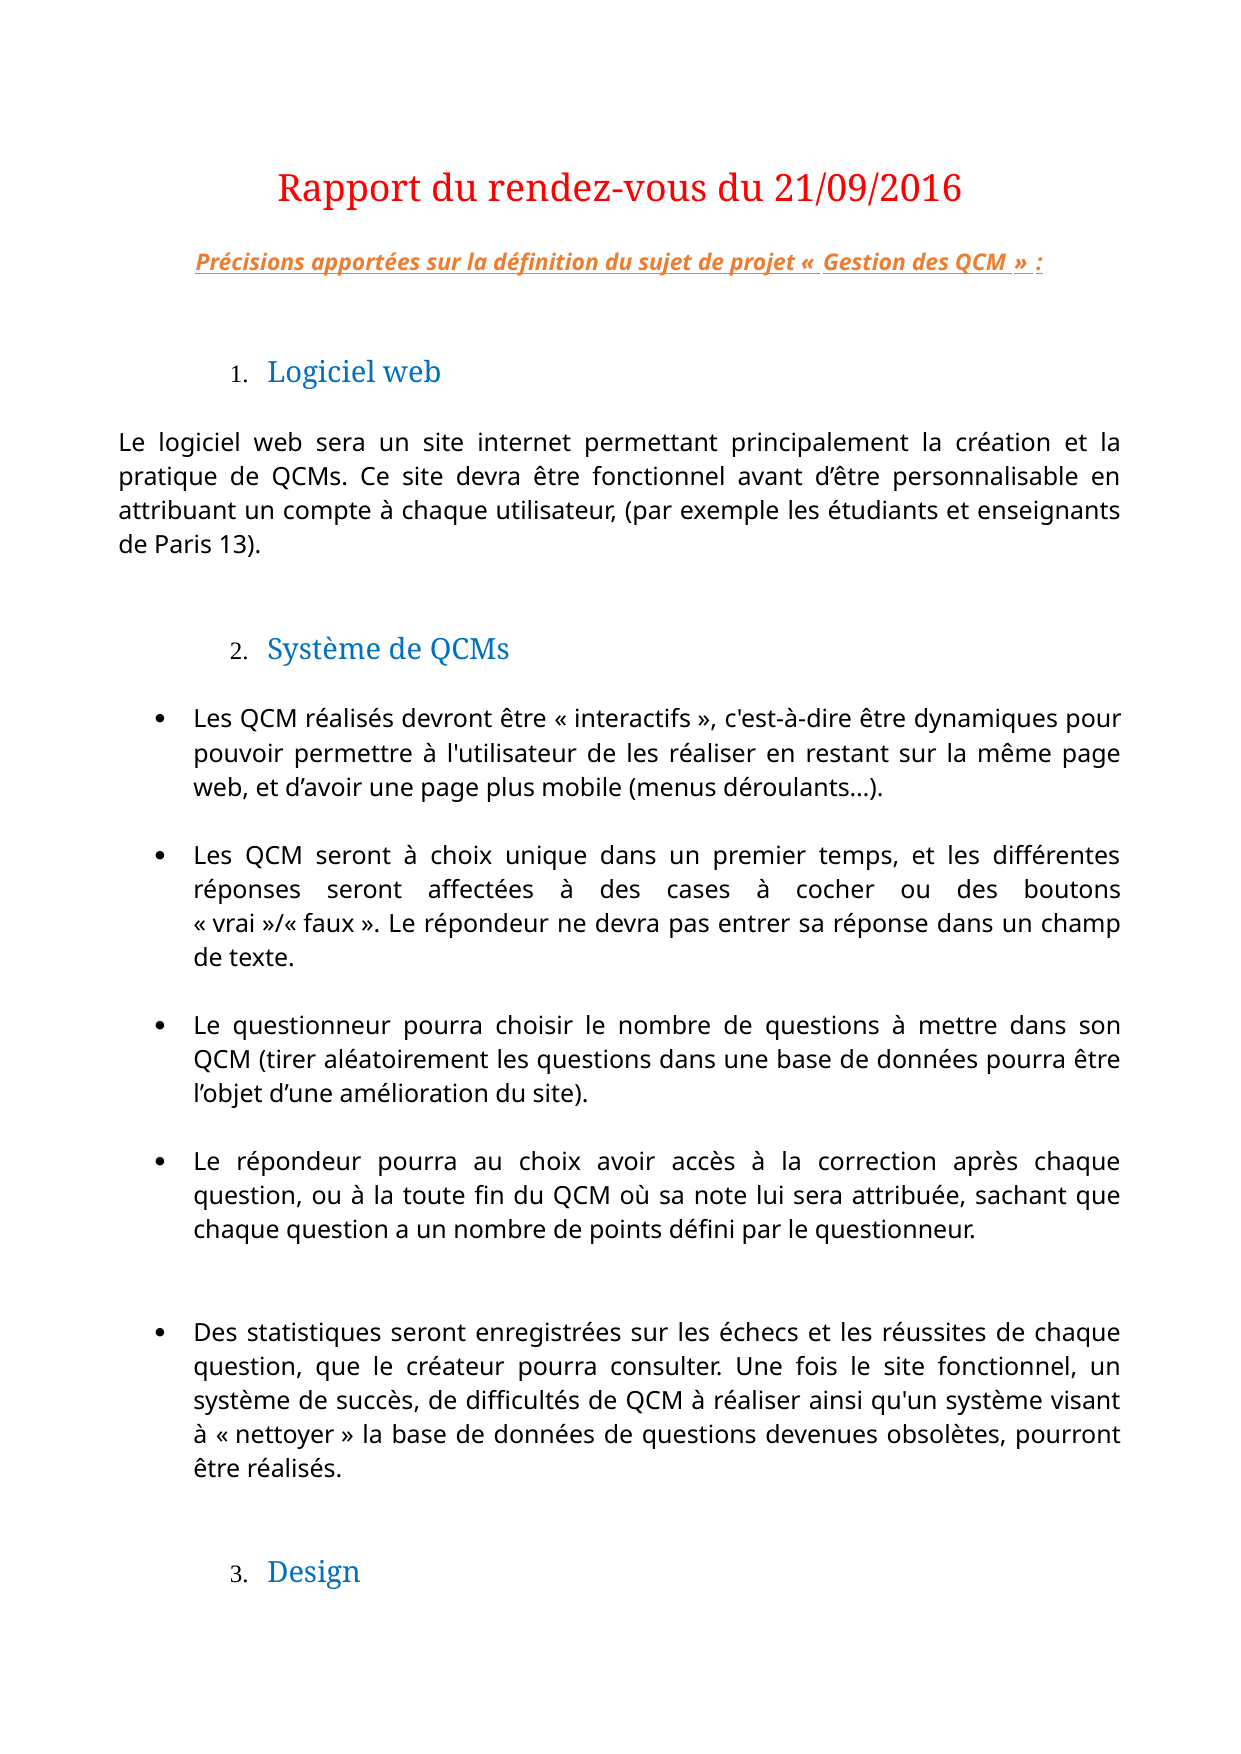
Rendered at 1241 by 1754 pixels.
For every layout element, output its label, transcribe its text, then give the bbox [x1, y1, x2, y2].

list Les QCM seront à choix unique dans un premier temps, et les différentes réponses seront affectées à des cases à cocher ou des boutons « vrai »/« faux ». Le répondeur ne devra pas entrer sa réponse dans un champ de texte. [156, 837, 1122, 974]
list Logiciel web [229, 351, 1122, 391]
list Le répondeur pourra au choix avoir accès à la correction après chaque question, ou à la toute fin du QCM où sa note lui sera attribuée, sachant que chaque question a un nombre de points défini par le questionneur. [156, 1144, 1122, 1246]
list Le questionneur pourra choisir le nombre de questions à mettre dans son QCM (tirer aléatoirement les questions dans une base de données pourra être l’objet d’une amélioration du site). [156, 1008, 1122, 1110]
list Design [229, 1552, 1122, 1591]
list Les QCM réalisés devront être « interactifs », c'est-à-dire être dynamiques pour pouvoir permettre à l'utilisateur de les réaliser en restant sur la même page web, et d’avoir une page plus mobile (menus déroulants…). [156, 701, 1122, 803]
list Système de QCMs [229, 628, 1122, 668]
text Rapport du rendez-vous du 21/09/2016 [118, 161, 1122, 212]
text Précisions apportées sur la définition du sujet de projet « Gestion des QCM » : [118, 246, 1122, 278]
text Le logiciel web sera un site internet permettant principalement la création et la pratique de QCMs. Ce site devra être fonctionnel avant d’être personnalisable en attribuant un compte à chaque utilisateur, (par exemple les étudiants et enseignants de Paris 13). [118, 424, 1122, 561]
list Des statistiques seront enregistrées sur les échecs et les réussites de chaque question, que le créateur pourra consulter. Une fois le site fonctionnel, un système de succès, de difficultés de QCM à réaliser ainsi qu'un système visant à « nettoyer » la base de données de questions devenues obsolètes, pourront être réalisés. [156, 1314, 1122, 1484]
